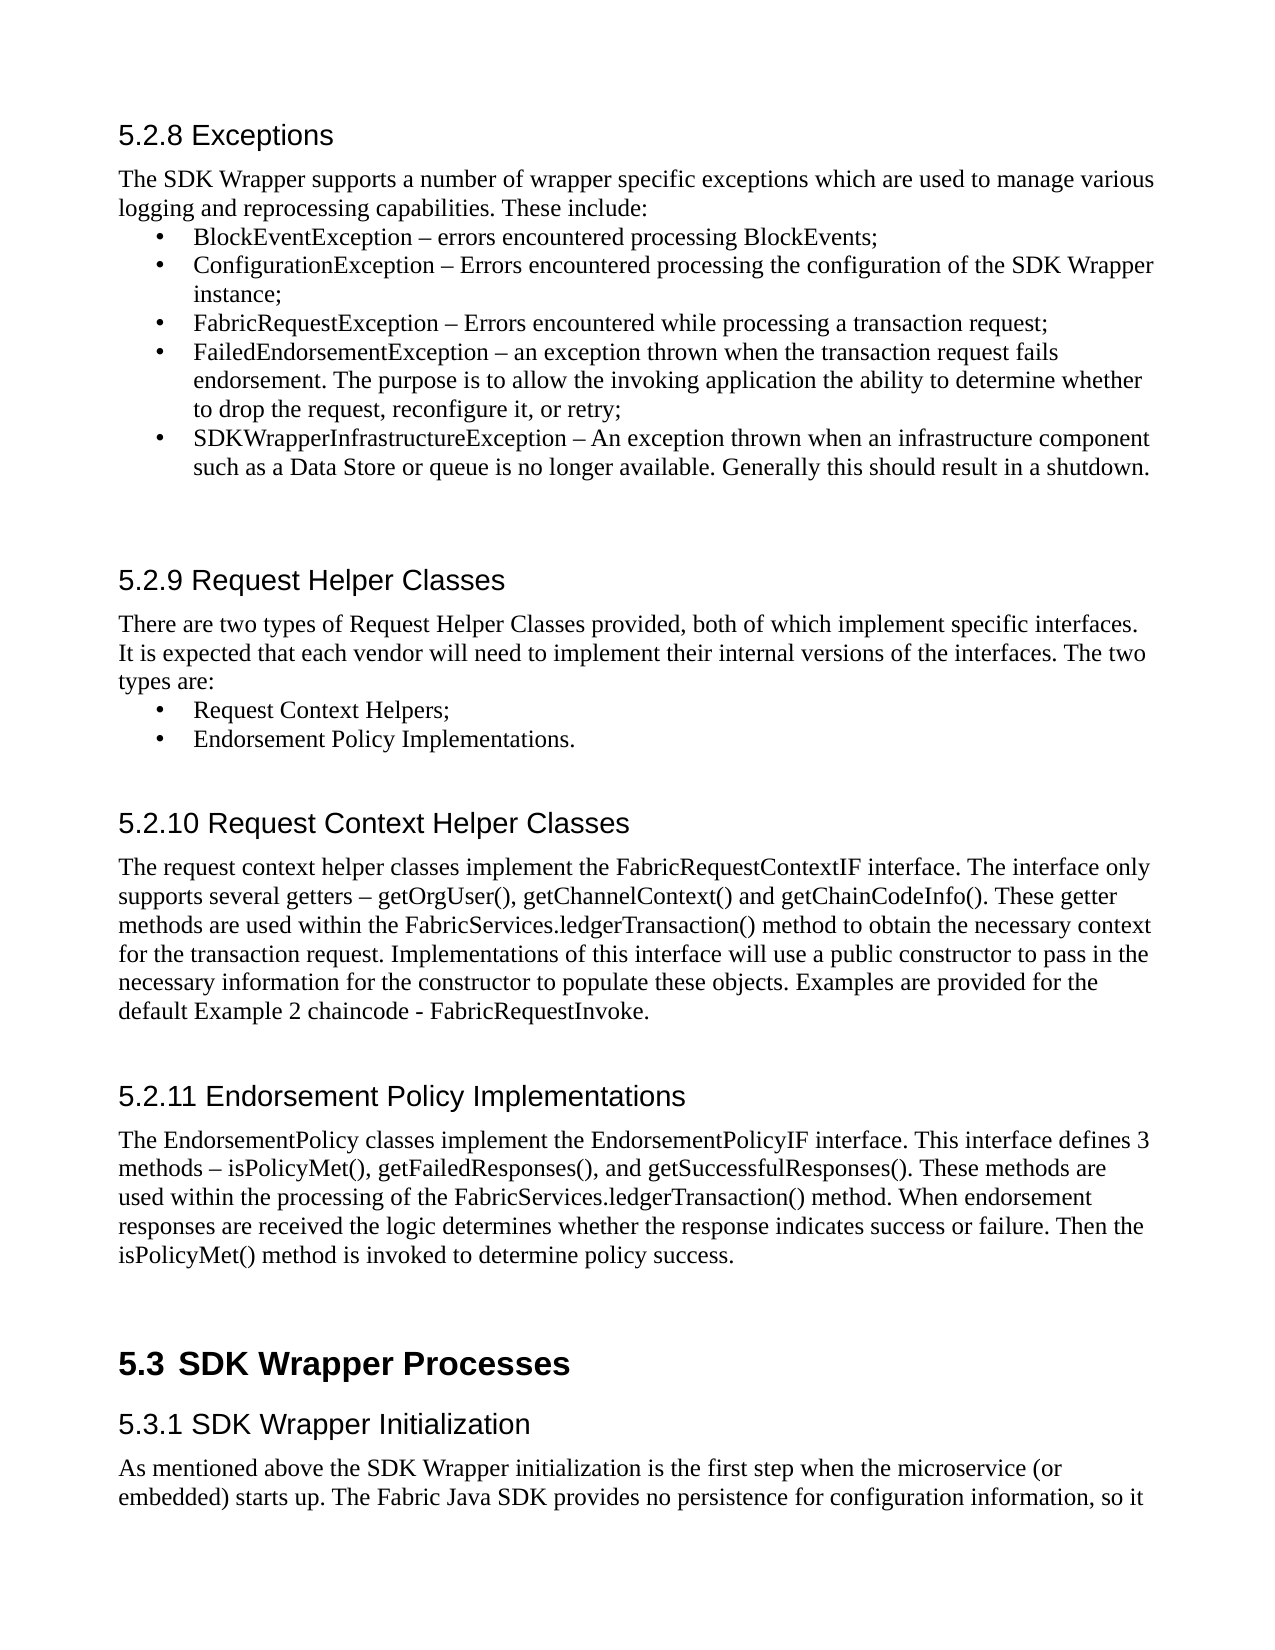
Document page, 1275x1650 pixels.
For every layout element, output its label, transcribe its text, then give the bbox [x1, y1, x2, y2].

list FailedEndorsementException – an exception thrown when the transaction request fails endorsement. The purpose is to allow the invoking application the ability to determine whether to drop the request, reconfigure it, or retry; [156, 337, 1157, 423]
list Endorsement Policy Implementations. [156, 724, 1157, 753]
subtitle Request Helper Classes [118, 563, 1157, 596]
subtitle Endorsement Policy Implementations [118, 1079, 1157, 1112]
subtitle SDK Wrapper Initialization [118, 1407, 1157, 1441]
text As mentioned above the SDK Wrapper initialization is the first step when the microservice (or embedded) starts up. The Fabric Java SDK provides no persistence for configuration information, so it [118, 1453, 1157, 1511]
list BlockEventException – errors encountered processing BlockEvents; [156, 222, 1157, 250]
list Request Context Helpers; [156, 695, 1157, 724]
text The SDK Wrapper supports a number of wrapper specific exceptions which are used to manage various logging and reprocessing capabilities. These include: [118, 164, 1157, 222]
list ConfigurationException – Errors encountered processing the configuration of the SDK Wrapper instance; [156, 250, 1157, 308]
text There are two types of Request Helper Classes provided, both of which implement specific interfaces. It is expected that each vendor will need to implement their internal versions of the interfaces. The two types are: [118, 609, 1157, 695]
subtitle SDK Wrapper Processes [118, 1344, 1157, 1382]
text The request context helper classes implement the FabricRequestContextIF interface. The interface only supports several getters – getOrgUser(), getChannelContext() and getChainCodeInfo(). These getter methods are used within the FabricServices.ledgerTransaction() method to obtain the necessary context for the transaction request. Implementations of this interface will use a public constructor to pass in the necessary information for the constructor to populate these objects. Examples are provided for the default Example 2 chaincode - FabricRequestInvoke. [118, 852, 1157, 1025]
subtitle Request Context Helper Classes [118, 806, 1157, 840]
list SDKWrapperInfrastructureException – An exception thrown when an infrastructure component such as a Data Store or queue is no longer available. Generally this should result in a shutdown. [156, 423, 1157, 480]
subtitle Exceptions [118, 118, 1157, 152]
list FabricRequestException – Errors encountered while processing a transaction request; [156, 308, 1157, 337]
text The EndorsementPolicy classes implement the EndorsementPolicyIF interface. This interface defines 3 methods – isPolicyMet(), getFailedResponses(), and getSuccessfulResponses(). These methods are used within the processing of the FabricServices.ledgerTransaction() method. When endorsement responses are received the logic determines whether the response indicates success or failure. Then the isPolicyMet() method is invoked to determine policy success. [118, 1125, 1157, 1268]
